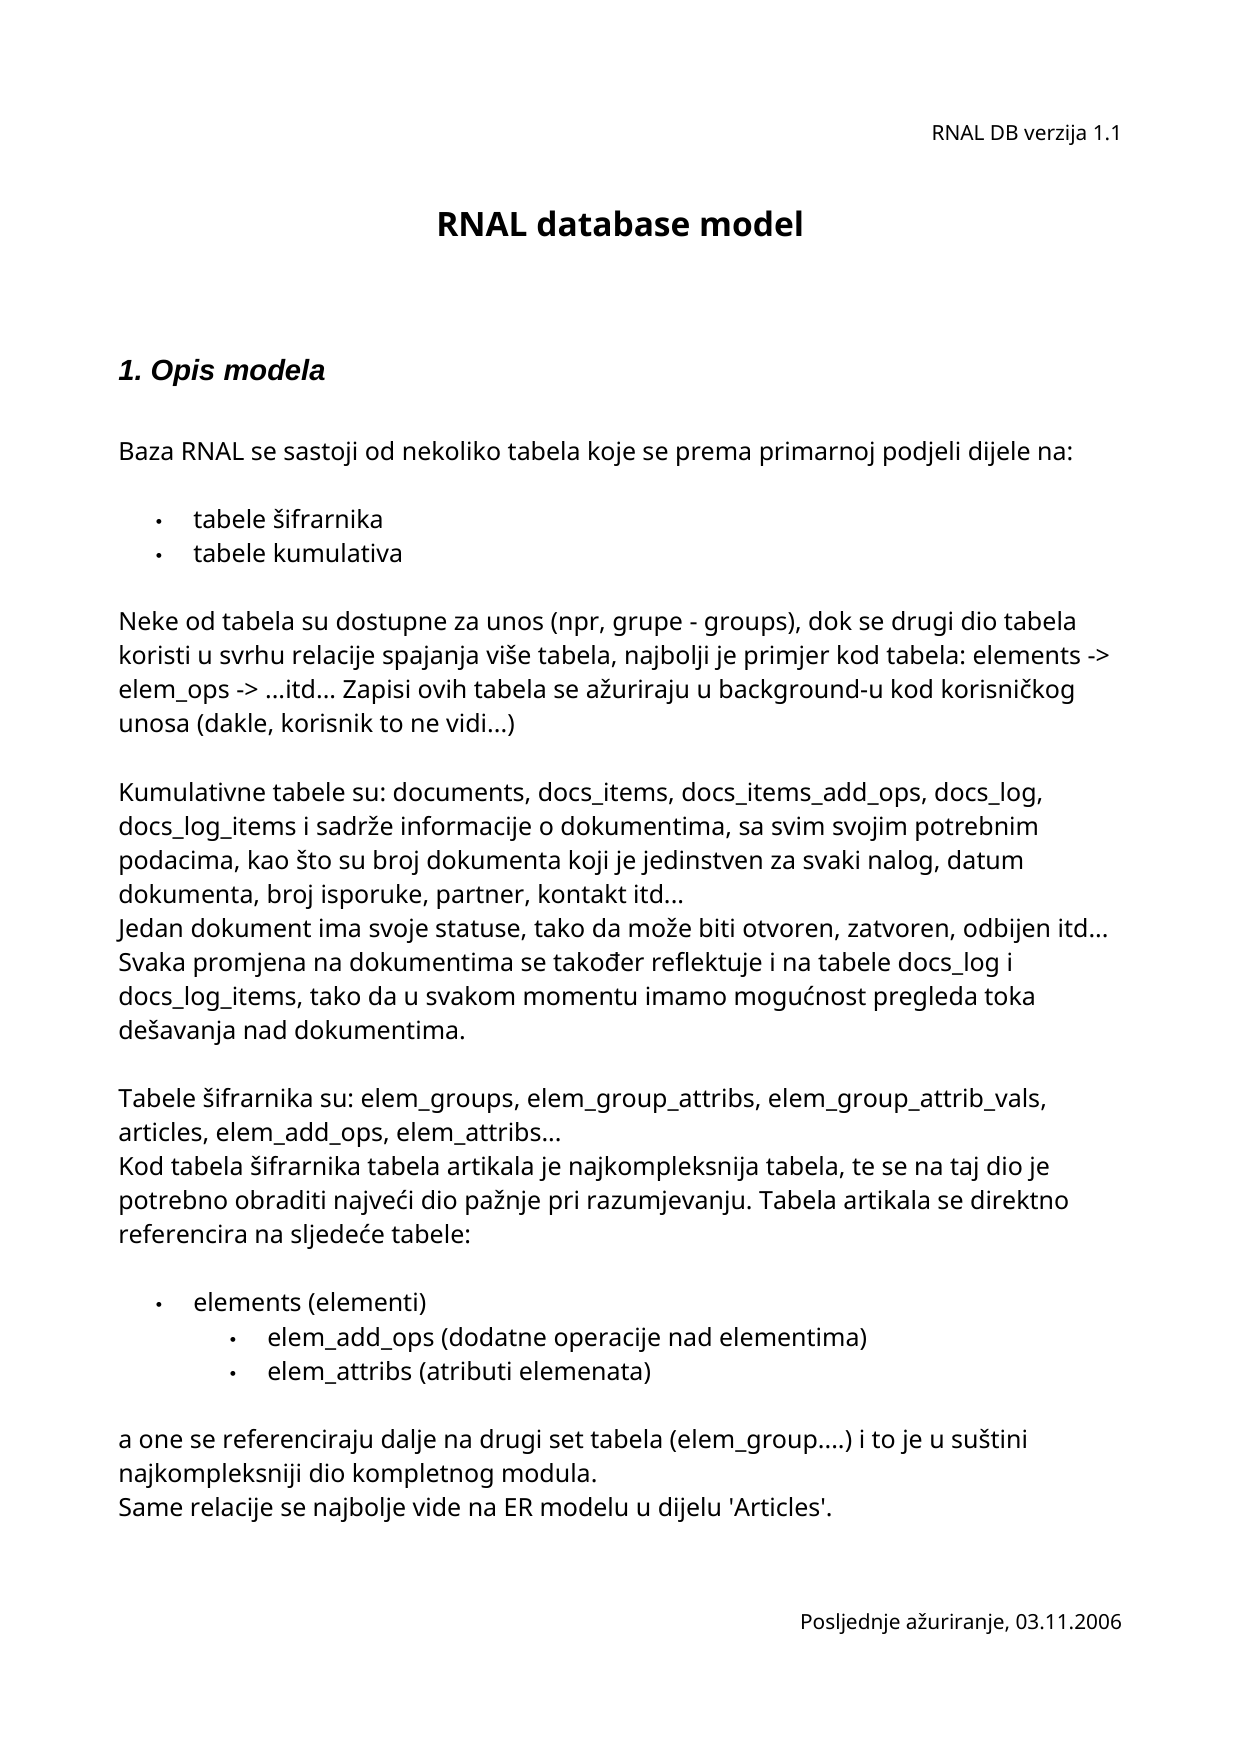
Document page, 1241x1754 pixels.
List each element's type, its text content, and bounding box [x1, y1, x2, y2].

text Kod tabela šifrarnika tabela artikala je najkompleksnija tabela, te se na taj dio je potrebno obraditi najveći dio pažnje pri razumjevanju. Tabela artikala se direktno referencira na sljedeće tabele: [118, 1149, 1122, 1251]
list elem_attribs (atributi elemenata) [229, 1353, 1122, 1387]
text Tabele šifrarnika su: elem_groups, elem_group_attribs, elem_group_attrib_vals, articles, elem_add_ops, elem_attribs... [118, 1081, 1122, 1149]
text Kumulativne tabele su: documents, docs_items, docs_items_add_ops, docs_log, docs_log_items i sadrže informacije o dokumentima, sa svim svojim potrebnim podacima, kao što su broj dokumenta koji je jedinstven za svaki nalog, datum dokumenta, broj isporuke, partner, kontakt itd... [118, 774, 1122, 910]
text Baza RNAL se sastoji od nekoliko tabela koje se prema primarnoj podjeli dijele na: [118, 433, 1122, 468]
list tabele šifrarnika [156, 502, 1122, 536]
text Same relacije se najbolje vide na ER modelu u dijelu 'Articles'. [118, 1489, 1122, 1523]
list elements (elementi) [156, 1285, 1122, 1319]
text a one se referenciraju dalje na drugi set tabela (elem_group....) i to je u suštini najkompleksniji dio kompletnog modula. [118, 1421, 1122, 1489]
subtitle 1. Opis modela [118, 354, 1122, 387]
text Jedan dokument ima svoje statuse, tako da može biti otvoren, zatvoren, odbijen itd... [118, 910, 1122, 944]
text Svaka promjena na dokumentima se također reflektuje i na tabele docs_log i docs_log_items, tako da u svakom momentu imamo mogućnost pregleda toka dešavanja nad dokumentima. [118, 944, 1122, 1047]
list elem_add_ops (dodatne operacije nad elementima) [229, 1319, 1122, 1353]
list tabele kumulativa [156, 536, 1122, 570]
text Neke od tabela su dostupne za unos (npr, grupe - groups), dok se drugi dio tabela koristi u svrhu relacije spajanja više tabela, najbolji je primjer kod tabela: elements -> elem_ops -> ...itd... Zapisi ovih tabela se ažuriraju u background-u kod korisničkog unosa (dakle, korisnik to ne vidi...) [118, 604, 1122, 740]
subtitle RNAL database model [118, 201, 1122, 247]
